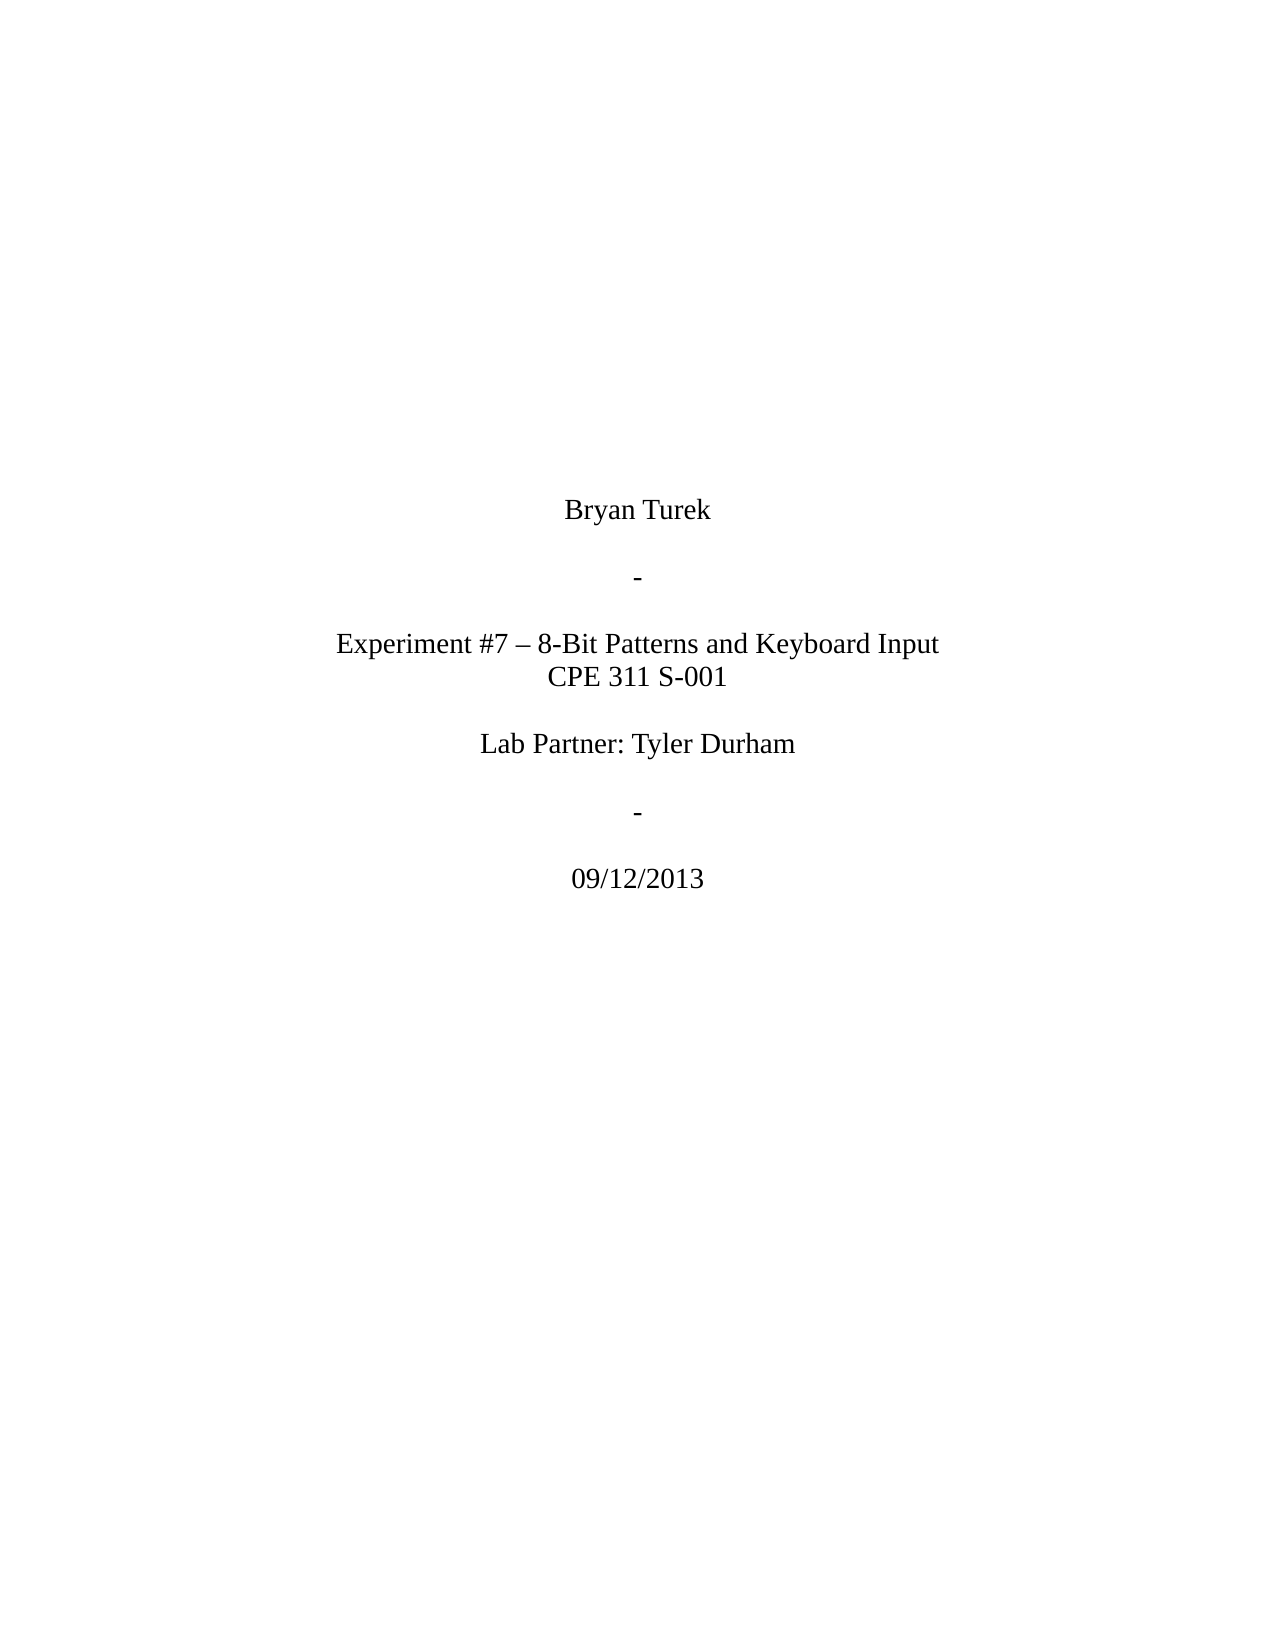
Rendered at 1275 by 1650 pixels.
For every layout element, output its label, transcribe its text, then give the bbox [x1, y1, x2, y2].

text 09/12/2013 [118, 861, 1157, 894]
text Lab Partner: Tyler Durham [118, 727, 1157, 760]
text CPE 311 S-001 [118, 659, 1157, 693]
text - [118, 794, 1157, 827]
text Experiment #7 – 8-Bit Patterns and Keyboard Input [118, 626, 1157, 659]
text - [118, 559, 1157, 592]
text Bryan Turek [118, 492, 1157, 525]
